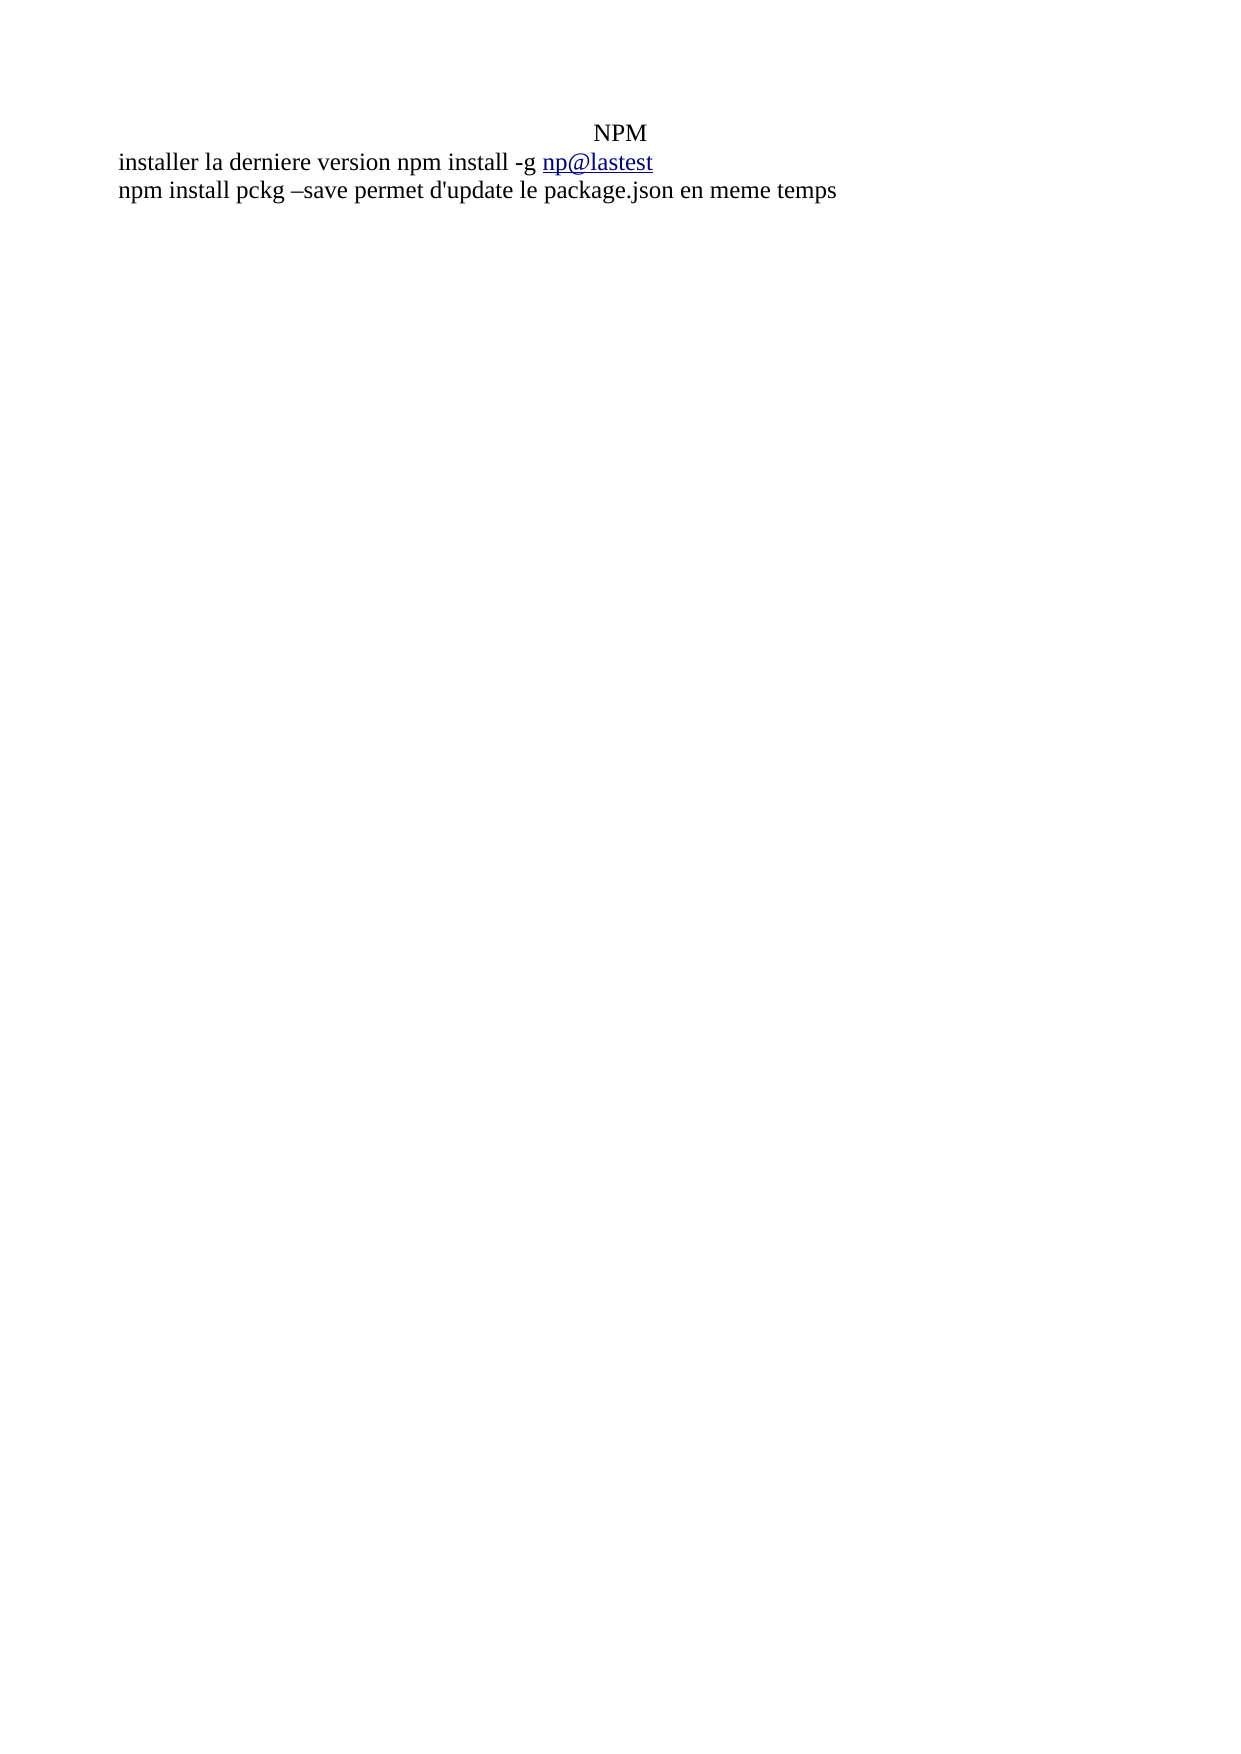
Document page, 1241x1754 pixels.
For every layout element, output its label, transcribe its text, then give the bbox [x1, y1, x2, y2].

text npm install pckg –save permet d'update le package.json en meme temps [118, 176, 1122, 204]
text installer la derniere version npm install -g np@lastest [118, 147, 1122, 176]
text NPM [118, 118, 1122, 147]
